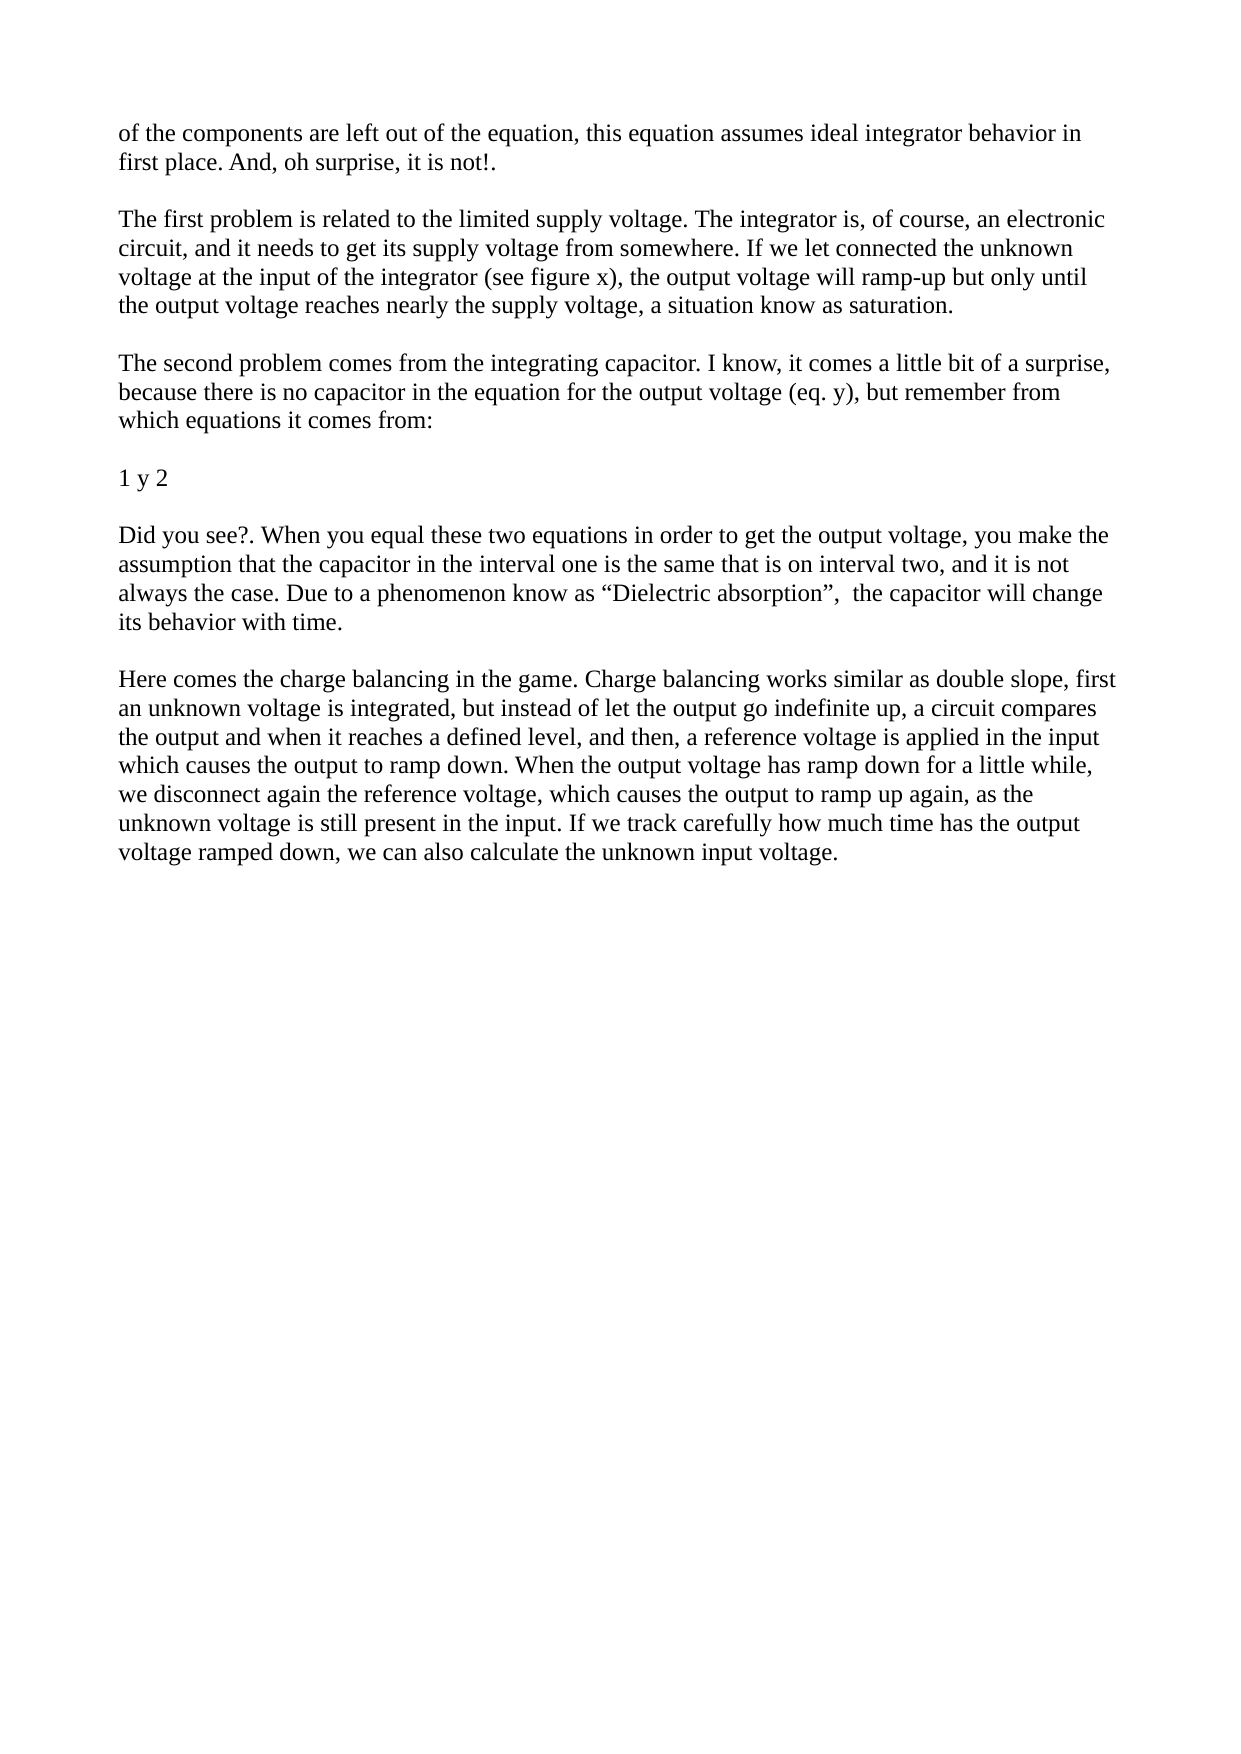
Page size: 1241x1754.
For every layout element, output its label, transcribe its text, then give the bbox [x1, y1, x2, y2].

text The second problem comes from the integrating capacitor. I know, it comes a little bit of a surprise, because there is no capacitor in the equation for the output voltage (eq. y), but remember from which equations it comes from: [118, 348, 1122, 434]
text Did you see?. When you equal these two equations in order to get the output voltage, you make the assumption that the capacitor in the interval one is the same that is on interval two, and it is not always the case. Due to a phenomenon know as “Dielectric absorption”, the capacitor will change its behavior with time. [118, 521, 1122, 636]
text The first problem is related to the limited supply voltage. The integrator is, of course, an electronic circuit, and it needs to get its supply voltage from somewhere. If we let connected the unknown voltage at the input of the integrator (see figure x), the output voltage will ramp-up but only until the output voltage reaches nearly the supply voltage, a situation know as saturation. [118, 204, 1122, 319]
text of the components are left out of the equation, this equation assumes ideal integrator behavior in first place. And, oh surprise, it is not!. [118, 118, 1122, 176]
text 1 y 2 [118, 463, 1122, 492]
text Here comes the charge balancing in the game. Charge balancing works similar as double slope, first an unknown voltage is integrated, but instead of let the output go indefinite up, a circuit compares the output and when it reaches a defined level, and then, a reference voltage is applied in the input which causes the output to ramp down. When the output voltage has ramp down for a little while, we disconnect again the reference voltage, which causes the output to ramp up again, as the unknown voltage is still present in the input. If we track carefully how much time has the output voltage ramped down, we can also calculate the unknown input voltage. [118, 664, 1122, 866]
